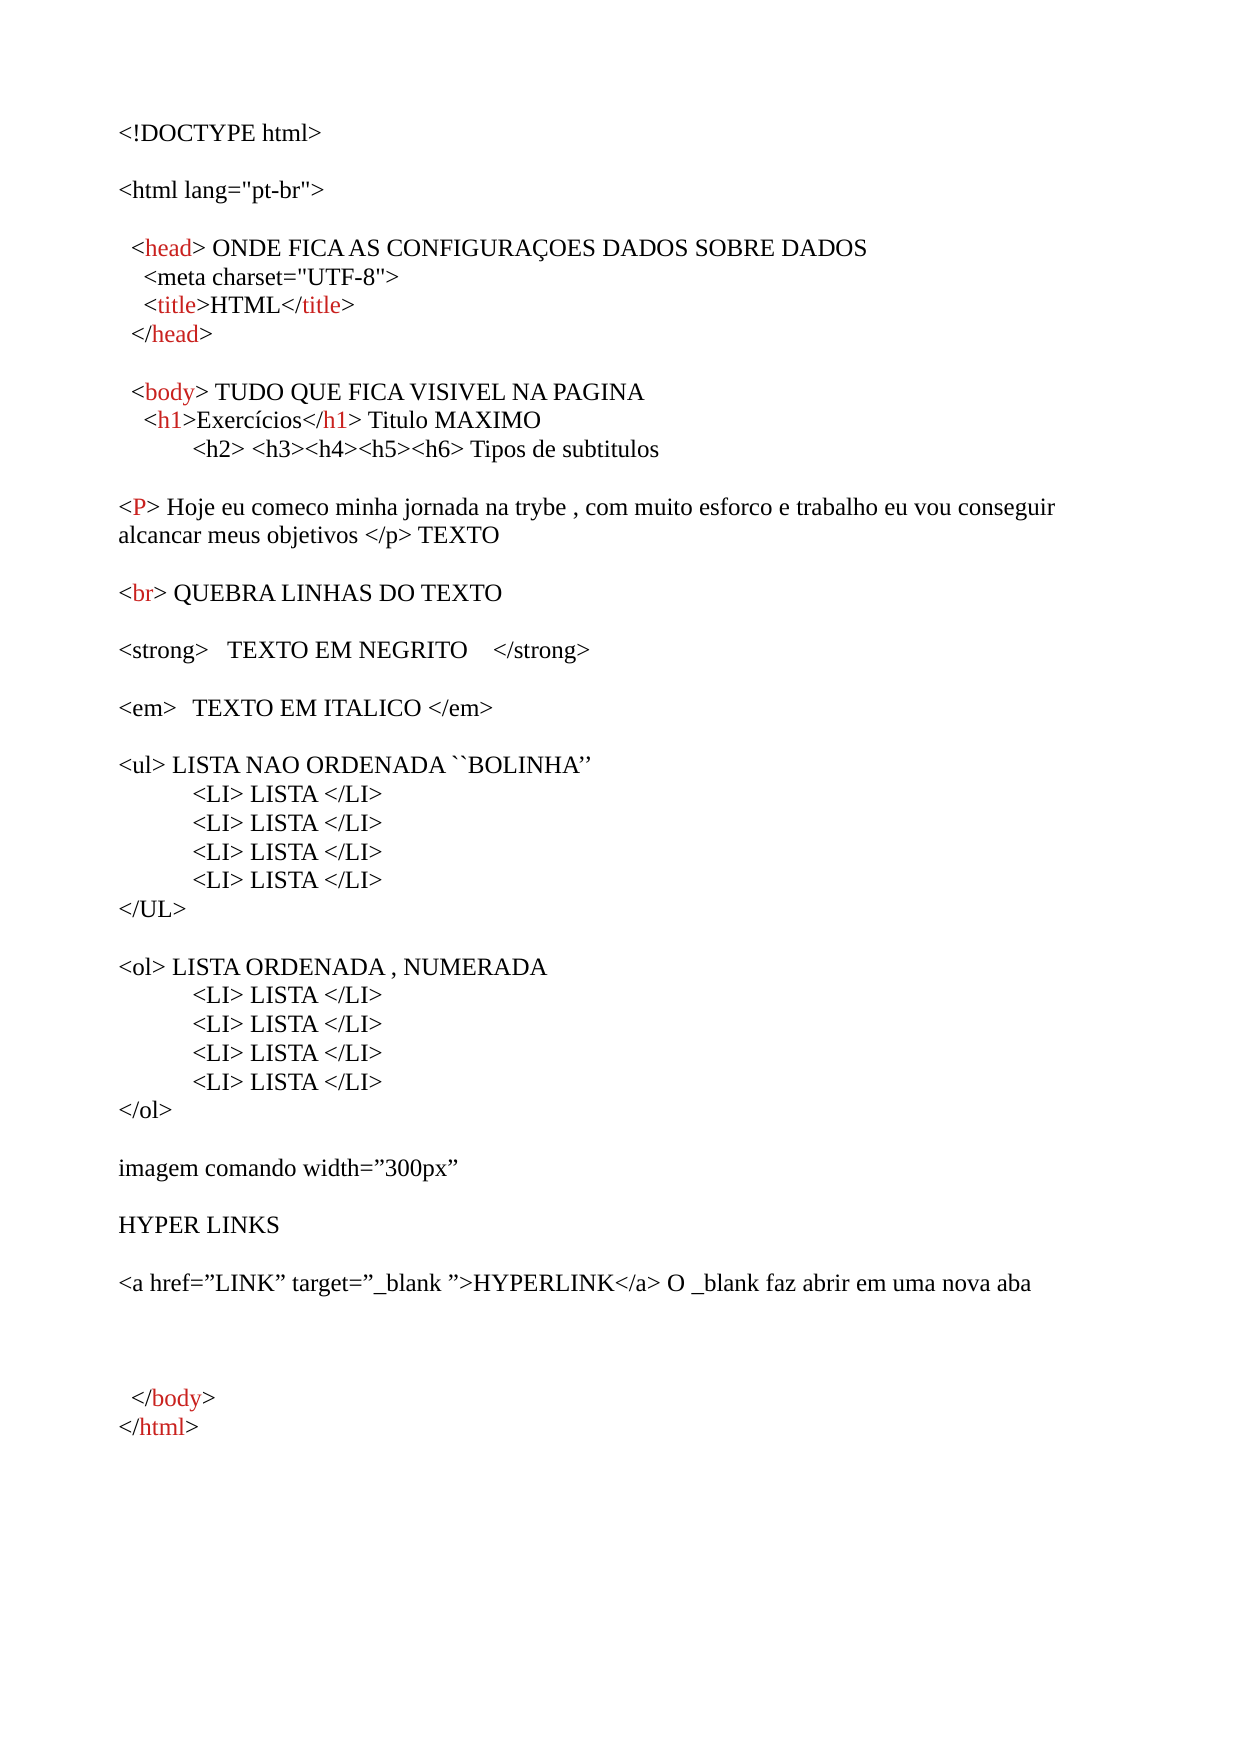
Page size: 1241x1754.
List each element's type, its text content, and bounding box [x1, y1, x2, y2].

text </body> [118, 1383, 1122, 1412]
text <body> TUDO QUE FICA VISIVEL NA PAGINA [118, 377, 1122, 406]
text <LI> LISTA </LI> [118, 808, 1122, 837]
text <head> ONDE FICA AS CONFIGURAÇOES DADOS SOBRE DADOS [118, 233, 1122, 262]
text imagem comando width=”300px” [118, 1153, 1122, 1182]
text <meta charset="UTF-8"> [118, 262, 1122, 291]
text <P> Hoje eu comeco minha jornada na trybe , com muito esforco e trabalho eu vou conseguir alcancar meus objetivos </p> TEXTO [118, 492, 1122, 549]
text <!DOCTYPE html> [118, 118, 1122, 147]
text <br> QUEBRA LINHAS DO TEXTO [118, 578, 1122, 607]
text <a href=”LINK” target=”_blank ”>HYPERLINK</a> O _blank faz abrir em uma nova aba [118, 1268, 1122, 1297]
text <LI> LISTA </LI> [118, 779, 1122, 808]
text </head> [118, 319, 1122, 348]
text </UL> [118, 894, 1122, 923]
text <ol> LISTA ORDENADA , NUMERADA <LI> LISTA </LI> [118, 952, 1122, 1009]
text <LI> LISTA </LI> [118, 1009, 1122, 1038]
text <LI> LISTA </LI> [118, 837, 1122, 866]
text </ol> [118, 1096, 1122, 1124]
text <title>HTML</title> [118, 291, 1122, 319]
text <LI> LISTA </LI> [118, 866, 1122, 894]
text <ul> LISTA NAO ORDENADA ``BOLINHA’’ [118, 751, 1122, 779]
text <LI> LISTA </LI> [118, 1038, 1122, 1067]
text </html> [118, 1412, 1122, 1441]
text <h1>Exercícios</h1> Titulo MAXIMO <h2> <h3><h4><h5><h6> Tipos de subtitulos [118, 406, 1122, 463]
text HYPER LINKS [118, 1211, 1122, 1239]
text <strong> TEXTO EM NEGRITO </strong> [118, 636, 1122, 664]
text <em> TEXTO EM ITALICO </em> [118, 693, 1122, 722]
text <LI> LISTA </LI> [118, 1067, 1122, 1096]
text <html lang="pt-br"> [118, 176, 1122, 204]
